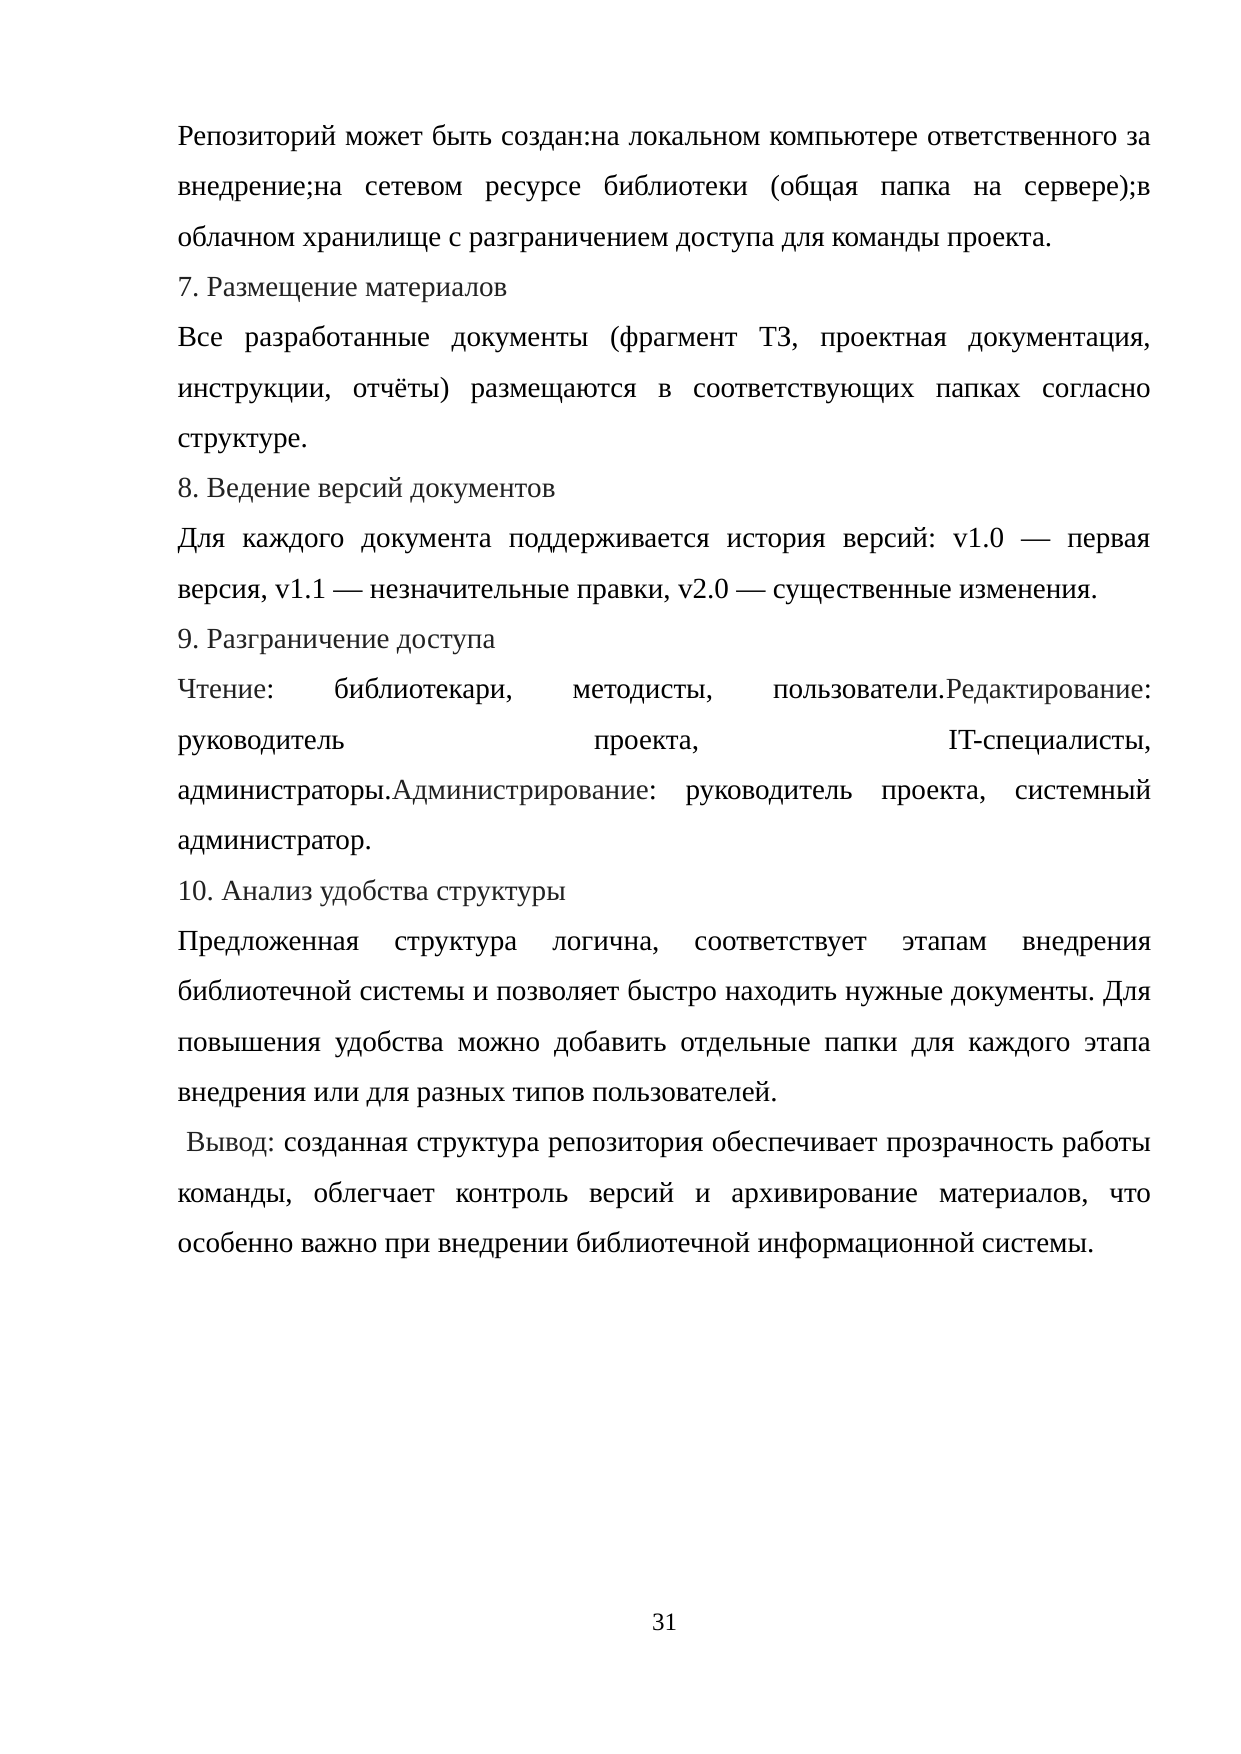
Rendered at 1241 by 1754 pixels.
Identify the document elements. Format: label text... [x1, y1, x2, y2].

text Вывод: созданная структура репозитория обеспечивает прозрачность работы команды, облегчает контроль версий и архивирование материалов, что особенно важно при внедрении библиотечной информационной системы. [177, 1124, 1152, 1258]
text 7. Размещение материалов [177, 269, 1152, 303]
text 8. Ведение версий документов [177, 470, 1152, 504]
text 9. Разграничение доступа [177, 621, 1152, 655]
text 10. Анализ удобства структуры [177, 873, 1152, 906]
text Все разработанные документы (фрагмент ТЗ, проектная документация, инструкции, отчёты) размещаются в соответствующих папках согласно структуре. [177, 319, 1152, 453]
text Чтение: библиотекари, методисты, пользователи.Редактирование: руководитель проекта, IT-специалисты, администраторы.Администрирование: руководитель проекта, системный администратор. [177, 672, 1152, 856]
text Для каждого документа поддерживается история версий: v1.0 — первая версия, v1.1 — незначительные правки, v2.0 — существенные изменения. [177, 521, 1152, 604]
text Предложенная структура логична, соответствует этапам внедрения библиотечной системы и позволяет быстро находить нужные документы. Для повышения удобства можно добавить отдельные папки для каждого этапа внедрения или для разных типов пользователей. [177, 923, 1152, 1108]
text Репозиторий может быть создан:на локальном компьютере ответственного за внедрение;на сетевом ресурсе библиотеки (общая папка на сервере);в облачном хранилище с разграничением доступа для команды проекта. [177, 118, 1152, 252]
